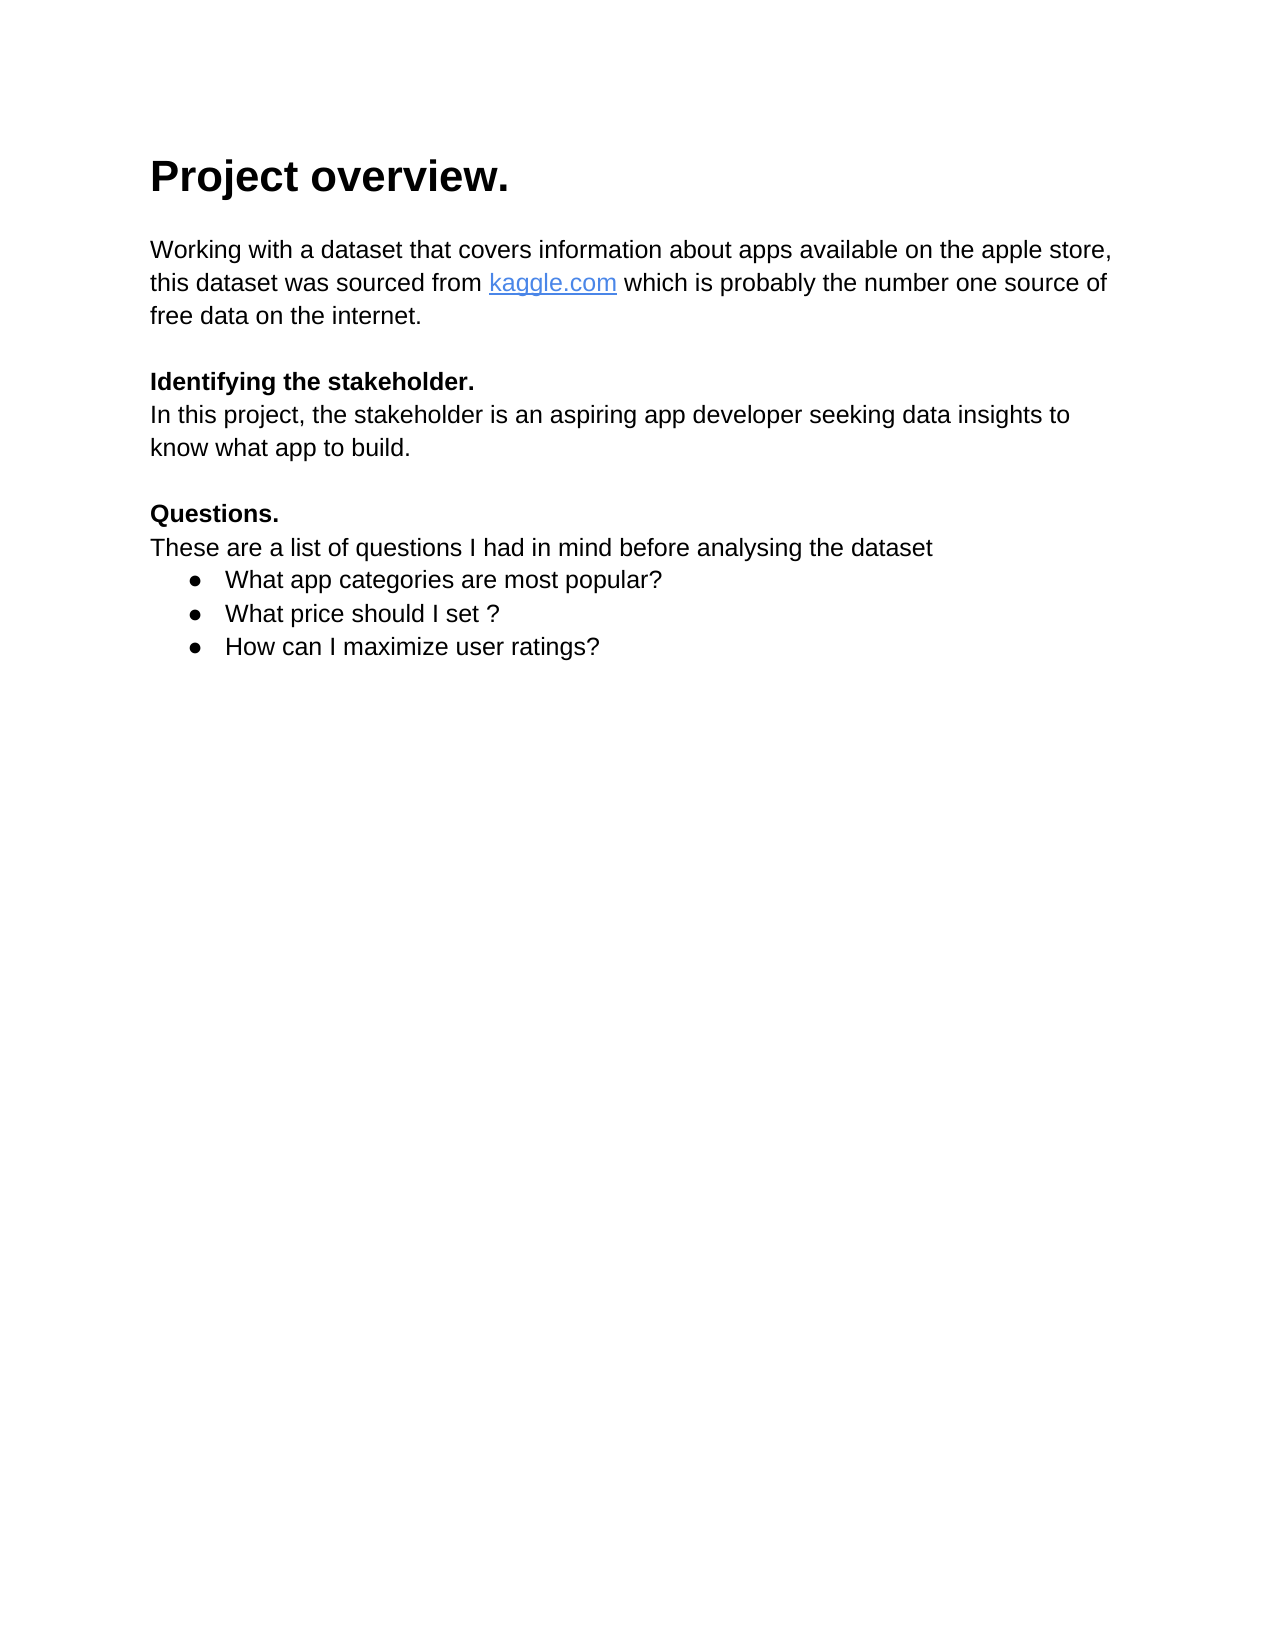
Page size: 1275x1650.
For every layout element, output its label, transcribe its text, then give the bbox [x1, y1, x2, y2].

text Project overview. [150, 150, 1125, 200]
text Questions. [150, 499, 1125, 528]
text Working with a dataset that covers information about apps available on the apple store, this dataset was sourced from kaggle.com which is probably the number one source of free data on the internet. [150, 235, 1125, 330]
list What price should I set ? [187, 598, 1125, 627]
text These are a list of questions I had in mind before analysing the dataset [150, 532, 1125, 561]
text Identifying the stakeholder. [150, 367, 1125, 396]
text In this project, the stakeholder is an aspiring app developer seeking data insights to know what app to build. [150, 400, 1125, 462]
list What app categories are most popular? [187, 566, 1125, 594]
list How can I maximize user ratings? [187, 632, 1125, 660]
